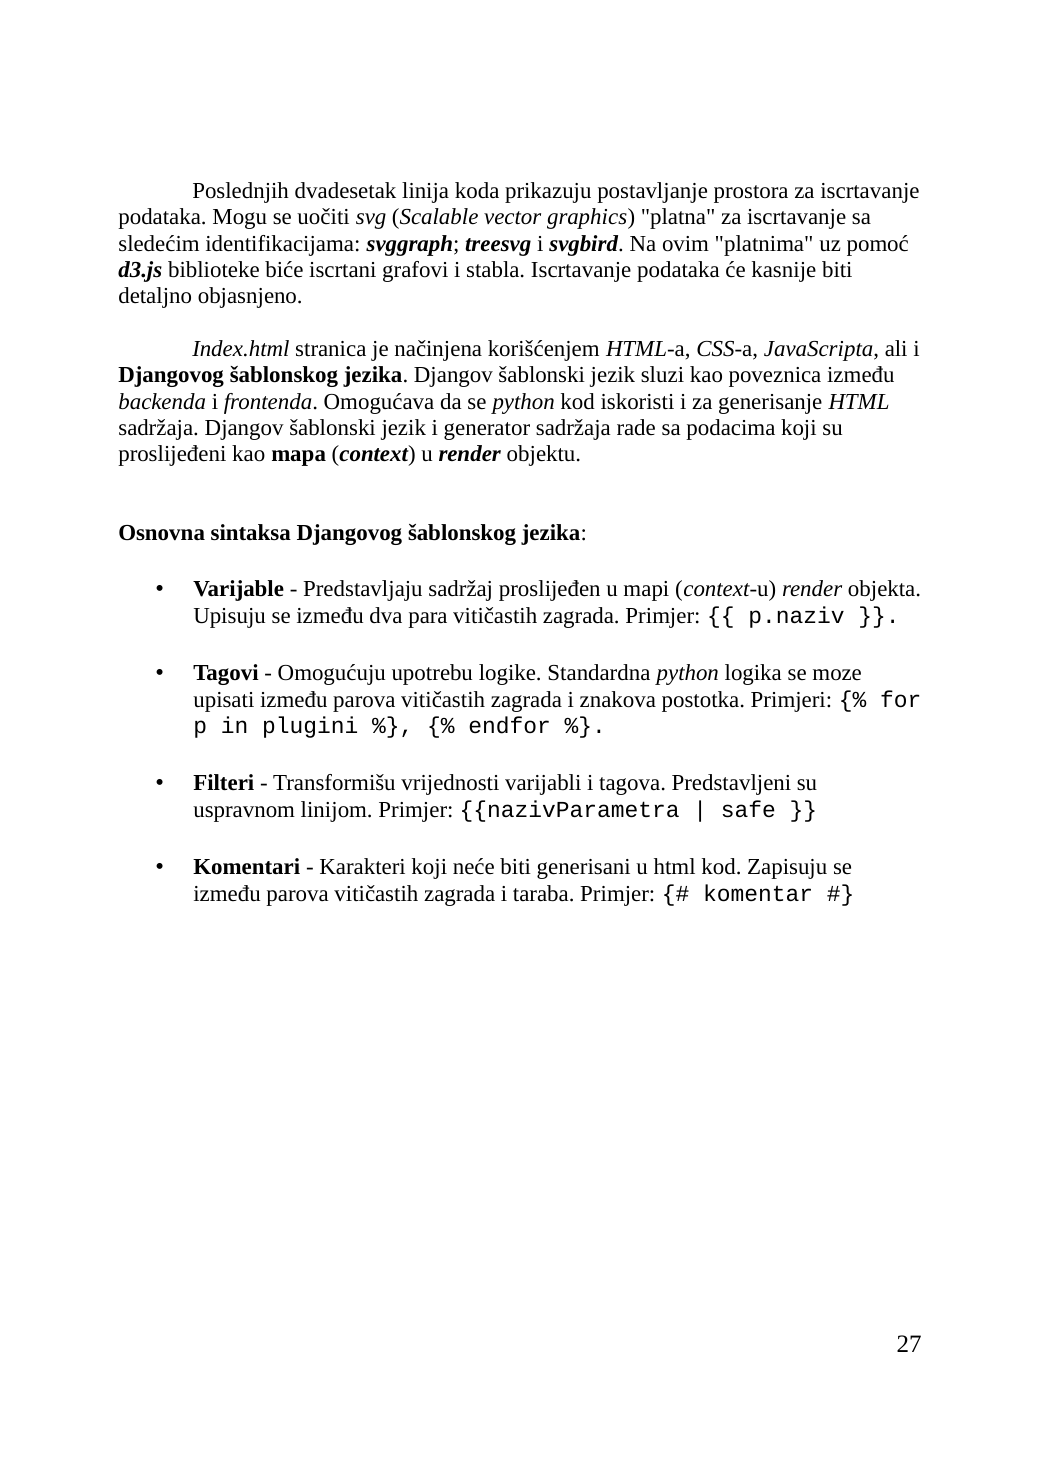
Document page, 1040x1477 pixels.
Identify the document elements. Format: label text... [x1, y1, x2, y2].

list Komentari - Karakteri koji neće biti generisani u html kod. Zapisuju se između parova vitičastih zagrada i taraba. Primjer: {# komentar #} [156, 853, 921, 908]
text Index.html stranica je načinjena korišćenjem HTML-a, CSS-a, JavaScripta, ali i Djangovog šablonskog jezika. Djangov šablonski jezik sluzi kao poveznica između backenda i frontenda. Omogućava da se python kod iskoristi i za generisanje HTML sadržaja. Djangov šablonski jezik i generator sadržaja rade sa podacima koji su proslijeđeni kao mapa (context) u render objektu. [118, 335, 921, 467]
list Tagovi - Omogućuju upotrebu logike. Standardna python logika se moze upisati između parova vitičastih zagrada i znakova postotka. Primjeri: {% for p in plugini %}, {% endfor %}. [156, 659, 921, 740]
text Poslednjih dvadesetak linija koda prikazuju postavljanje prostora za iscrtavanje podataka. Mogu se uočiti svg (Scalable vector graphics) "platna" za iscrtavanje sa sledećim identifikacijama: svggraph; treesvg i svgbird. Na ovim "platnima" uz pomoć d3.js biblioteke biće iscrtani grafovi i stabla. Iscrtavanje podataka će kasnije biti detaljno objasnjeno. [118, 177, 921, 309]
list Varijable - Predstavljaju sadržaj proslijeđen u mapi (context-u) render objekta. Upisuju se između dva para vitičastih zagrada. Primjer: {{ p.naziv }}. [156, 575, 921, 630]
list Filteri - Transformišu vrijednosti varijabli i tagova. Predstavljeni su uspravnom linijom. Primjer: {{nazivParametra | safe }} [156, 769, 921, 824]
text Osnovna sintaksa Djangovog šablonskog jezika: [118, 519, 921, 546]
